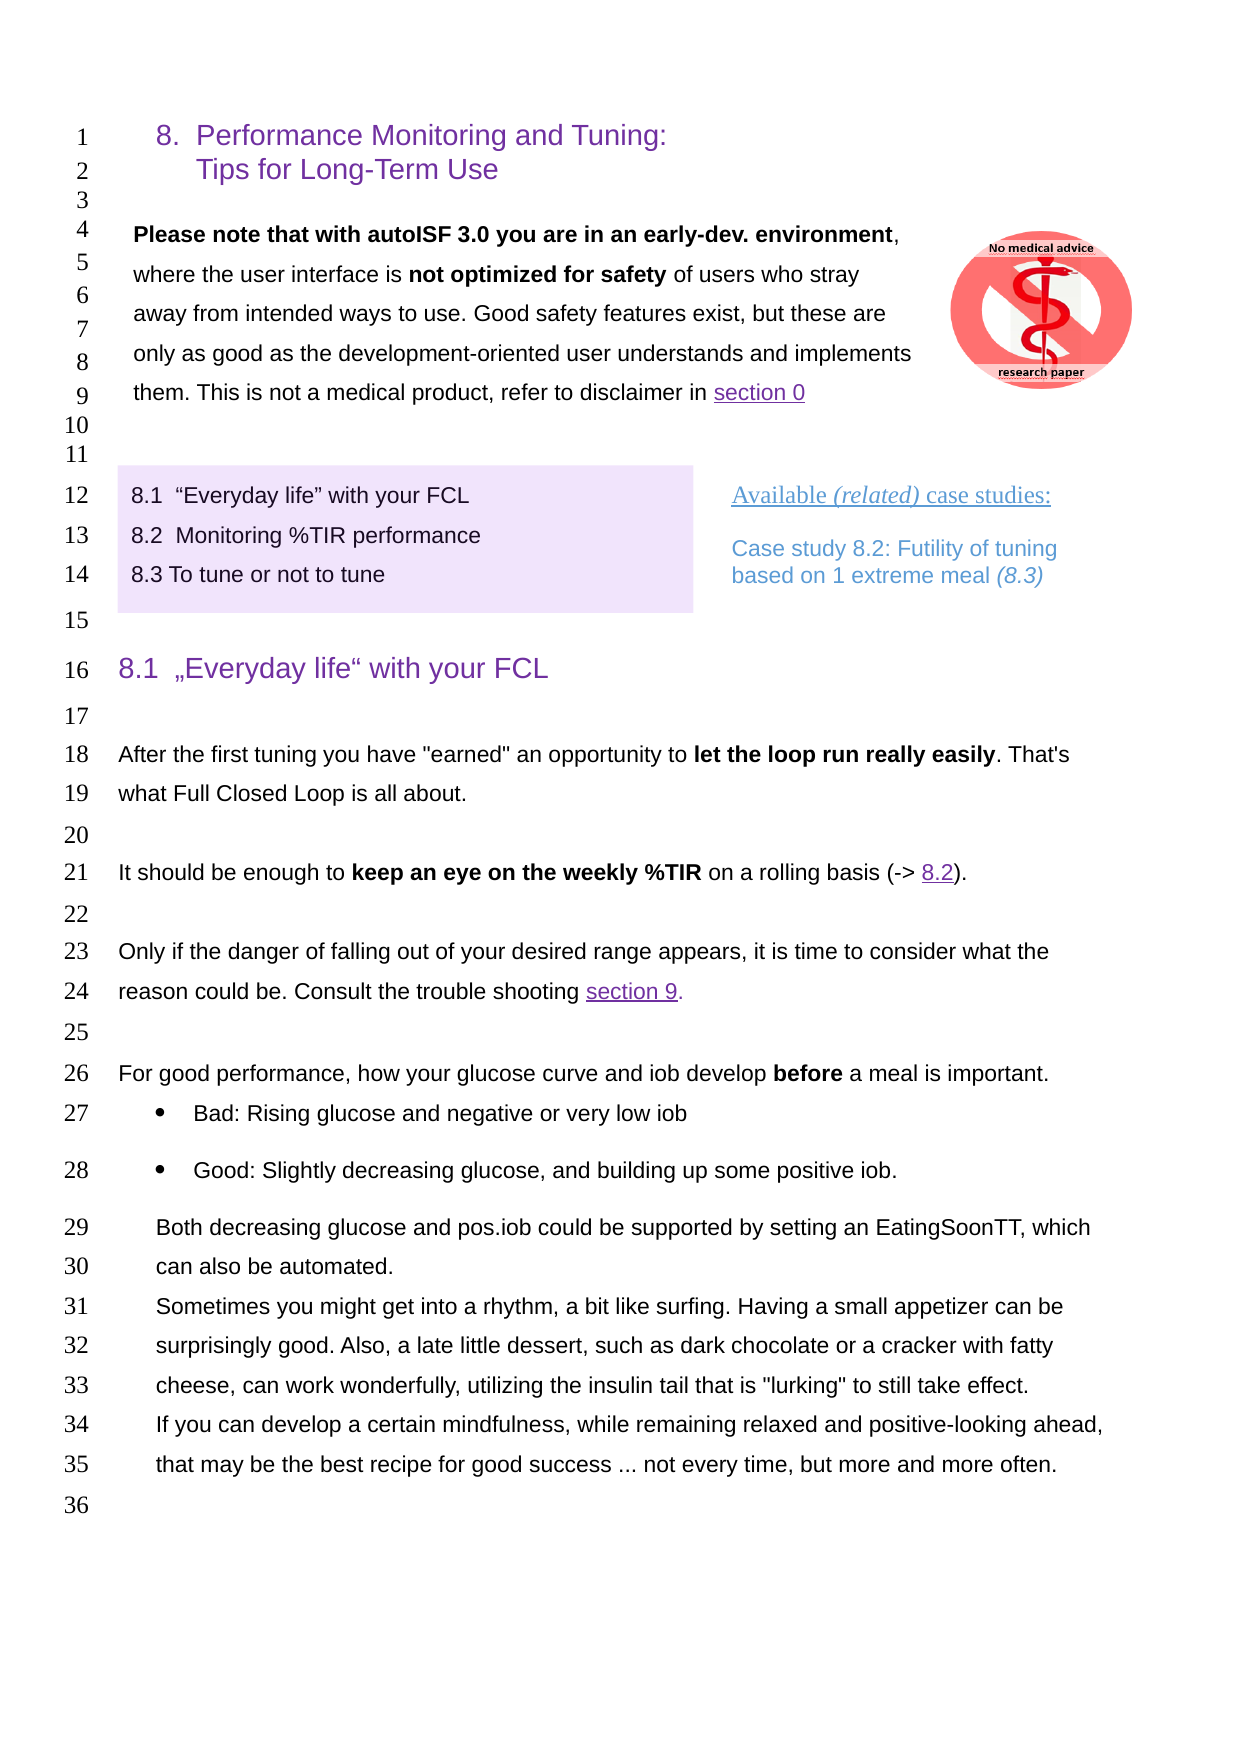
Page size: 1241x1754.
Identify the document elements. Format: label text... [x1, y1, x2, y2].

text Please note that with autoISF 3.0 you are in an early-dev. environment, where the user interface is not optimized for safety of users who stray away from intended ways to use. Good safety features exist, but these are only as good as the development-oriented user understands and implements them. This is not a medical product, refer to disclaimer in section 0 [133, 221, 918, 406]
text 8. Performance Monitoring and Tuning: [156, 118, 1122, 152]
text For good performance, how your glucose curve and iob develop before a meal is important. [118, 1060, 1122, 1087]
list Good: Slightly decreasing glucose, and building up some positive iob. [156, 1157, 1122, 1184]
text 8.3 To tune or not to tune [694, 561, 716, 588]
text Only if the danger of falling out of your desired range appears, it is time to consider what the reason could be. Consult the trouble shooting section 9. [118, 938, 1122, 1004]
text Both decreasing glucose and pos.iob could be supported by setting an EatingSoonTT, which can also be automated. [156, 1214, 1122, 1279]
text 8.1 „Everyday life“ with your FCL [118, 651, 1122, 684]
text Available (related) case studies: [731, 480, 1112, 509]
text Sometimes you might get into a rhythm, a bit like surfing. Having a small appetizer can be surprisingly good. Also, a late little dessert, such as dark chocolate or a cracker with fatty cheese, can work wonderfully, utilizing the insulin tail that is "lurking" to still take effect. [156, 1293, 1122, 1398]
text Tips for Long-Term Use V.2. V.2.3 [156, 152, 1122, 185]
text After the first tuning you have "earned" an opportunity to let the loop run really easily. That's what Full Closed Loop is all about. [118, 741, 1122, 807]
text Case study 8.2: Futility of tuning based on 1 extreme meal (8.3) [731, 535, 1112, 588]
text It should be enough to keep an eye on the weekly %TIR on a rolling basis (-> 8.2). [118, 859, 1122, 886]
list Bad: Rising glucose and negative or very low iob [156, 1100, 1122, 1127]
text If you can develop a certain mindfulness, while remaining relaxed and positive-looking ahead, that may be the best recipe for good success ... not every time, but more and more often. [156, 1411, 1122, 1477]
